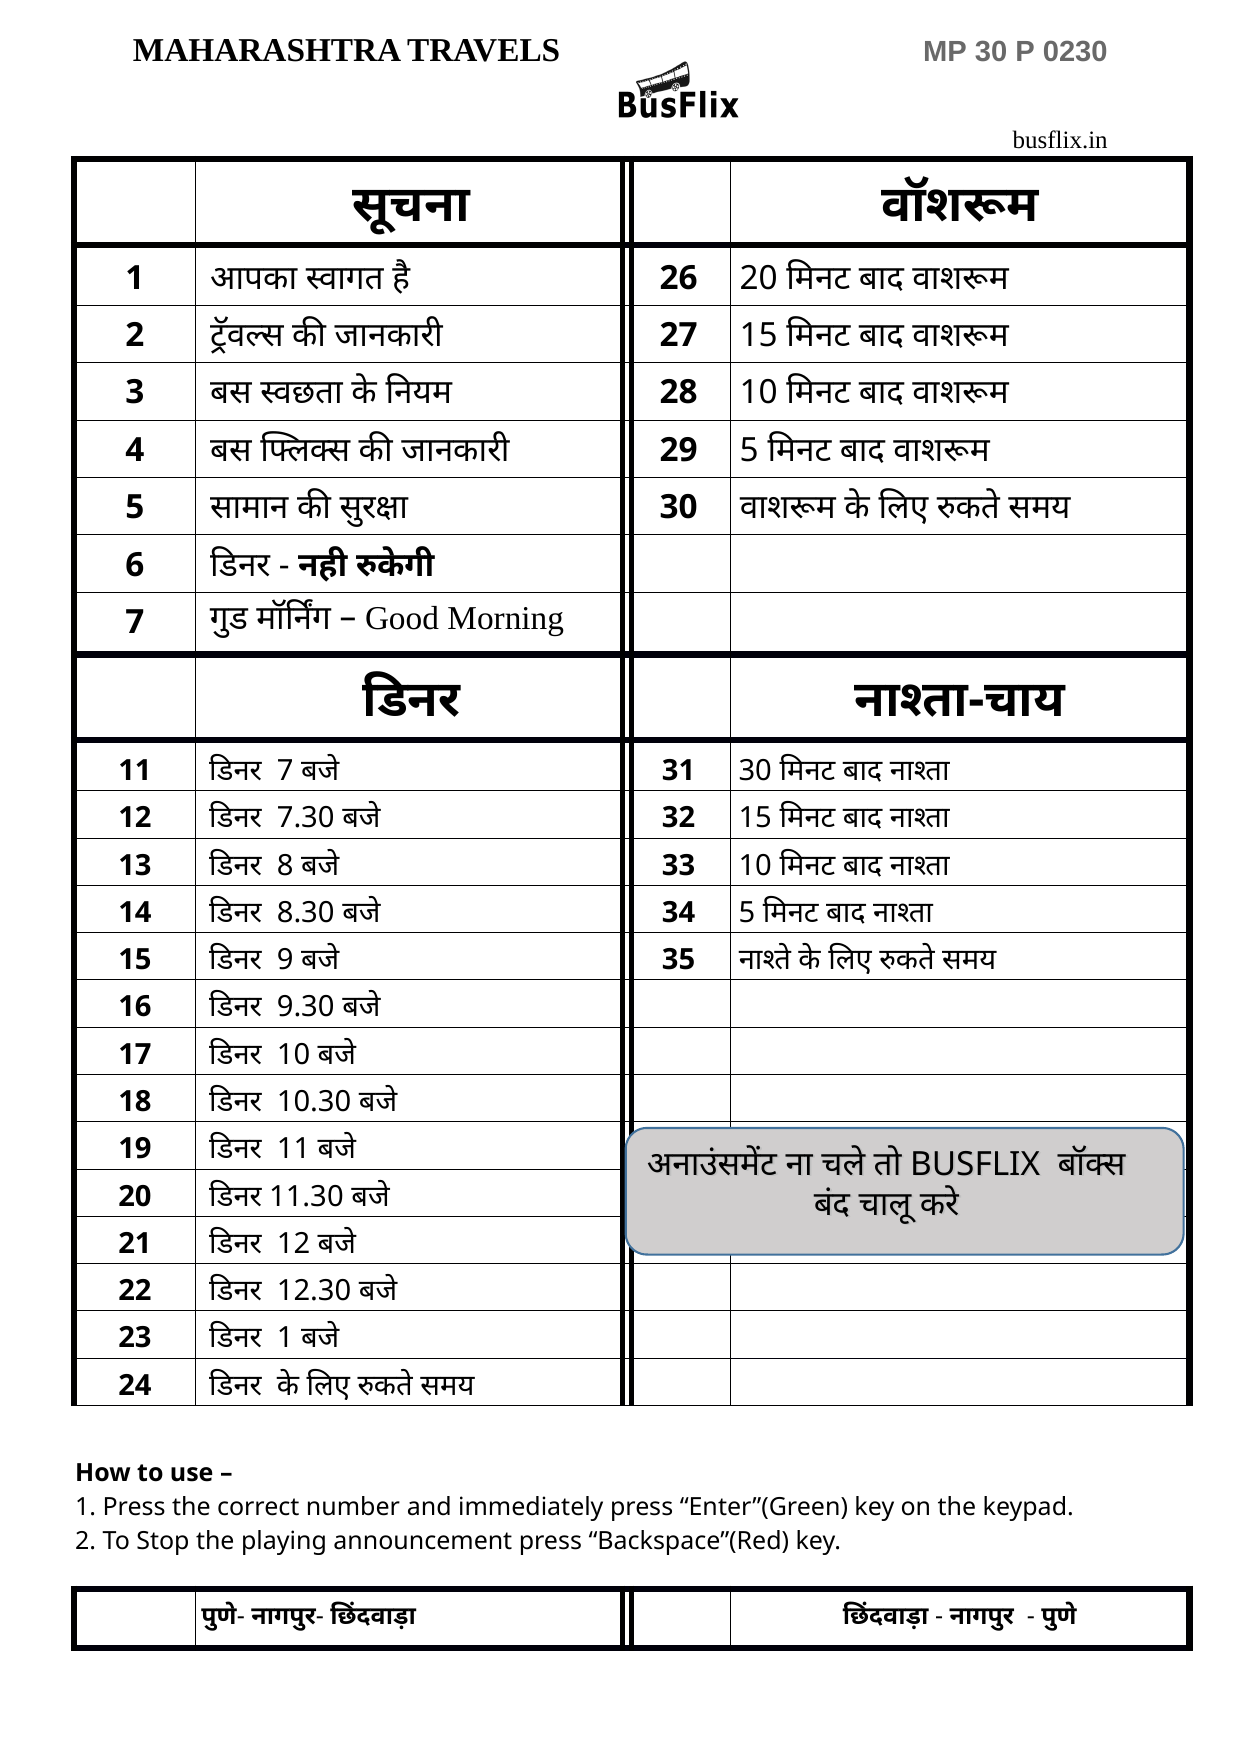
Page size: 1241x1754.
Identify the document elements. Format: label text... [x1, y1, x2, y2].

table_cell [731, 1075, 1186, 1121]
table_cell नाश्ते के लिए रुकते समय [731, 933, 1186, 979]
table_cell 2 [77, 306, 195, 362]
table_header [634, 1592, 730, 1645]
table_cell डिनर 10.30 बजे [196, 1075, 620, 1121]
table_cell डिनर [196, 658, 620, 737]
table_cell गुड मॉर्निंग – Good Morning [196, 593, 620, 651]
table_header [77, 1592, 195, 1645]
table_cell 30 मिनट बाद नाश्ता [731, 743, 1186, 790]
table_cell डिनर 1 बजे [196, 1311, 620, 1358]
table_cell 30 [634, 478, 730, 534]
table_header पुणे- नागपुर- छिंदवाड़ा [196, 1592, 620, 1645]
table_cell 31 [634, 743, 730, 790]
table_cell डिनर 10 बजे [196, 1028, 620, 1074]
table_cell 32 [634, 791, 730, 837]
table_cell डिनर 9.30 बजे [196, 980, 620, 1027]
table_cell डिनर 9 बजे [196, 933, 620, 979]
table_cell [634, 1264, 730, 1310]
table_cell [731, 980, 1186, 1027]
table_cell [634, 535, 730, 592]
table_cell [634, 1359, 730, 1405]
table_cell डिनर 8.30 बजे [196, 886, 620, 932]
table_cell [634, 1075, 730, 1121]
table_cell [731, 1217, 1186, 1263]
table_cell 5 [77, 478, 195, 534]
table_header वॉशरूम [731, 162, 1186, 242]
table_cell डिनर 12 बजे [196, 1217, 620, 1263]
table_cell डिनर 7.30 बजे [196, 791, 620, 837]
table_cell [731, 1264, 1186, 1310]
table_cell 35 [634, 933, 730, 979]
table_cell 15 मिनट बाद वाशरूम [731, 306, 1186, 362]
table_cell 7 [77, 593, 195, 651]
table_cell [731, 535, 1186, 592]
text How to use – [75, 1454, 1165, 1489]
table_cell 15 [77, 933, 195, 979]
table_cell 18 [77, 1075, 195, 1121]
table_header [634, 162, 730, 242]
table_cell 15 मिनट बाद नाश्ता [731, 791, 1186, 837]
table_header सूचना [196, 162, 620, 242]
text 1. Press the correct number and immediately press “Enter”(Green) key on the keypad. [75, 1489, 1165, 1523]
table_cell 16 [77, 980, 195, 1027]
table_cell वाशरूम के लिए रुकते समय [731, 478, 1186, 534]
table_cell आपका स्वागत है [196, 248, 620, 305]
table_cell 1 [77, 248, 195, 305]
table_cell 29 [634, 421, 730, 477]
table_cell 20 [77, 1170, 195, 1216]
table_cell डिनर 11.30 बजे [196, 1170, 620, 1216]
table_cell 26 [634, 248, 730, 305]
table_cell 27 [634, 306, 730, 362]
table_cell 5 मिनट बाद वाशरूम [731, 421, 1186, 477]
table_header छिंदवाड़ा - नागपुर - पुणे [731, 1592, 1186, 1645]
table_cell सामान की सुरक्षा [196, 478, 620, 534]
table_cell डिनर 12.30 बजे [196, 1264, 620, 1310]
table_cell [634, 1028, 730, 1074]
table_cell 22 [77, 1264, 195, 1310]
table_cell [731, 1311, 1186, 1358]
table_cell 13 [77, 839, 195, 885]
table_cell डिनर 8 बजे [196, 839, 620, 885]
table_cell 23 [77, 1311, 195, 1358]
table_cell 33 [634, 839, 730, 885]
text 2. To Stop the playing announcement press “Backspace”(Red) key. [75, 1523, 1165, 1557]
table_cell 4 [77, 421, 195, 477]
table_cell डिनर - नही रुकेगी [196, 535, 620, 592]
table_cell 28 [634, 363, 730, 419]
table_cell ट्रॅवल्स की जानकारी [196, 306, 620, 362]
table_cell 14 [77, 886, 195, 932]
table_cell 34 [634, 886, 730, 932]
table_cell [731, 1122, 1186, 1168]
table_cell 19 [77, 1122, 195, 1168]
table_cell [634, 1311, 730, 1358]
table_cell [634, 593, 730, 651]
table_cell [634, 658, 730, 737]
table_cell 6 [77, 535, 195, 592]
table_cell डिनर 11 बजे [196, 1122, 620, 1168]
table_cell 5 मिनट बाद नाश्ता [731, 886, 1186, 932]
table_cell 20 मिनट बाद वाशरूम [731, 248, 1186, 305]
table_cell [731, 593, 1186, 651]
table_header [77, 162, 195, 242]
table_cell 10 मिनट बाद वाशरूम [731, 363, 1186, 419]
table_cell [634, 1122, 730, 1130]
table_cell [634, 1253, 730, 1263]
table_cell [731, 1359, 1186, 1405]
table_cell 24 [77, 1359, 195, 1405]
table_cell डिनर 7 बजे [196, 743, 620, 790]
table_cell [634, 980, 730, 1027]
table_cell 3 [77, 363, 195, 419]
table_cell डिनर के लिए रुकते समय [196, 1359, 620, 1405]
table_cell बस स्वछता के नियम [196, 363, 620, 419]
table_cell 17 [77, 1028, 195, 1074]
table_cell [731, 1028, 1186, 1074]
table_cell नाश्ता-चाय [731, 658, 1186, 737]
table_cell [77, 658, 195, 737]
table_cell 10 मिनट बाद नाश्ता [731, 839, 1186, 885]
table_cell 12 [77, 791, 195, 837]
table_cell बस फ्लिक्स की जानकारी [196, 421, 620, 477]
table_cell 21 [77, 1217, 195, 1263]
table_cell 11 [77, 743, 195, 790]
